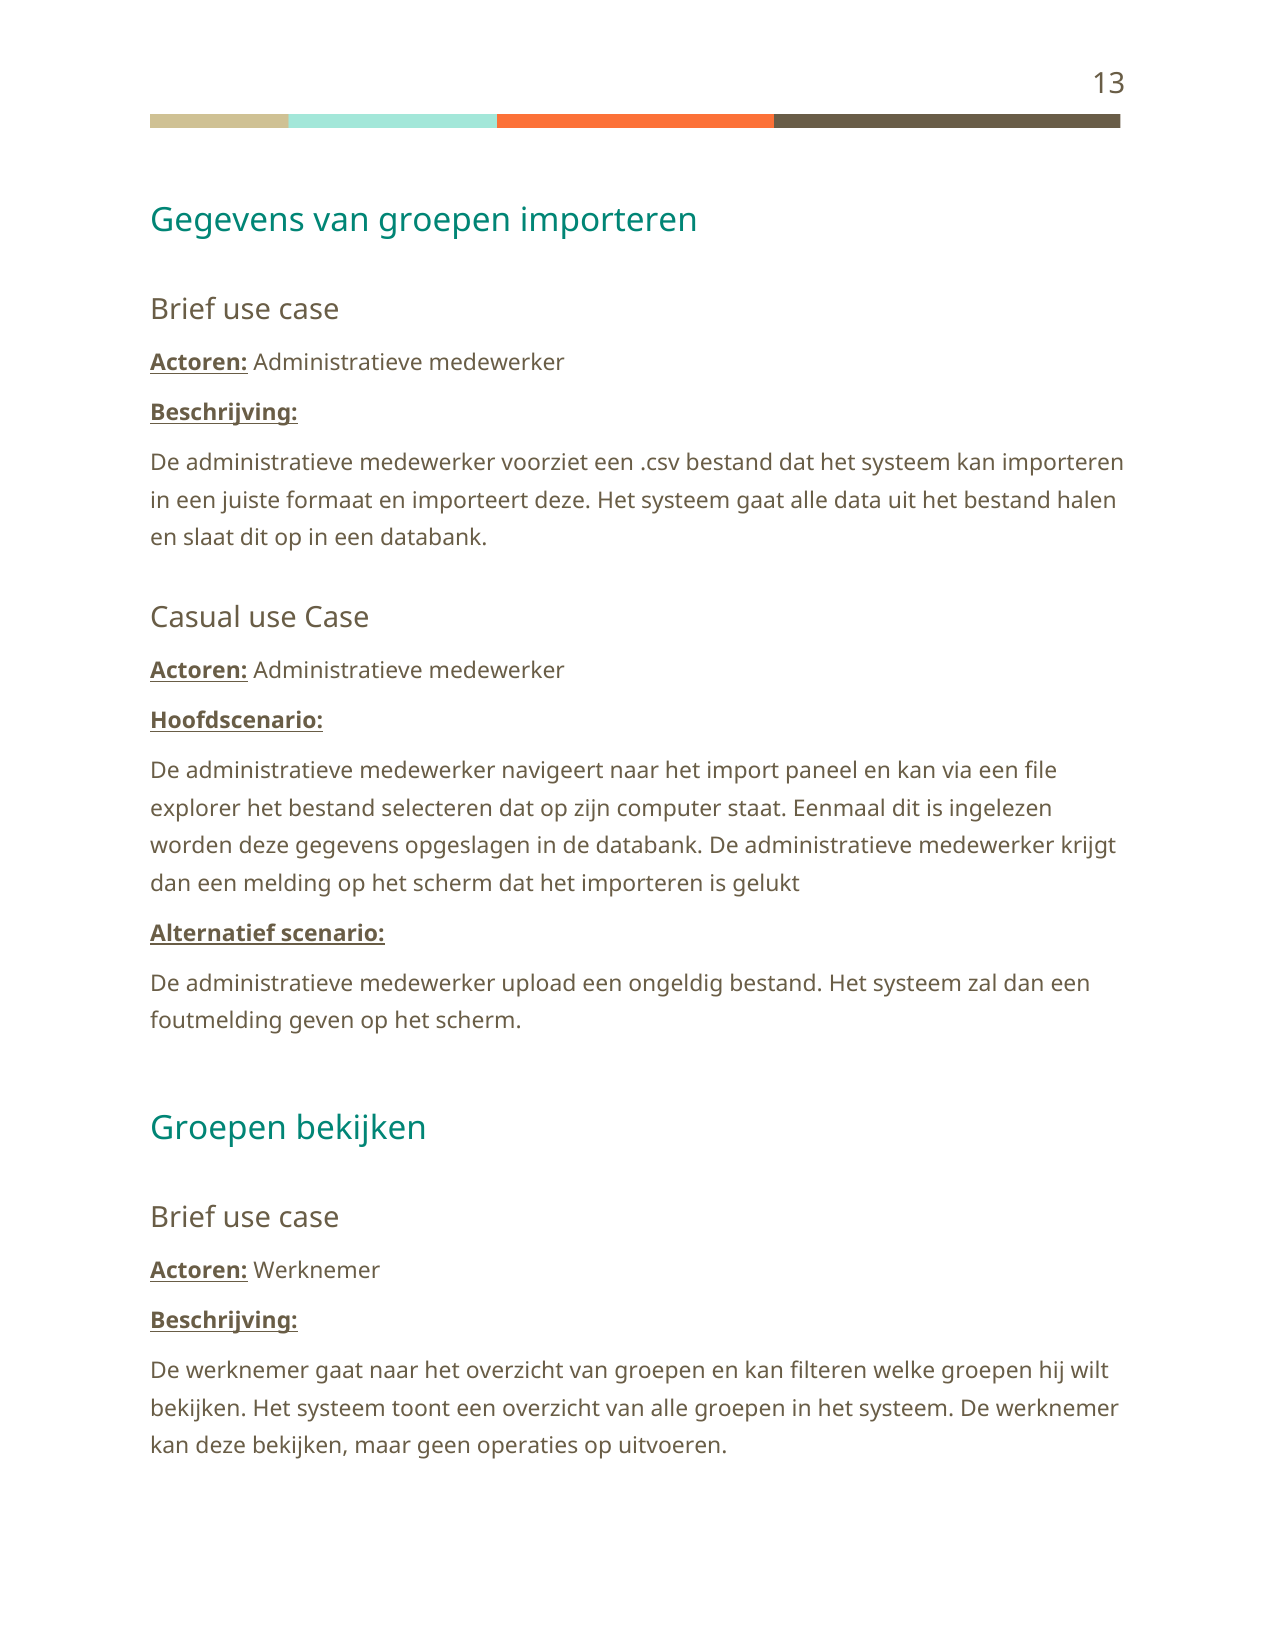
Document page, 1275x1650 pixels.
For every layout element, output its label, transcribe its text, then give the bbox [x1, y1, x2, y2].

text De werknemer gaat naar het overzicht van groepen en kan filteren welke groepen hij wilt bekijken. Het systeem toont een overzicht van alle groepen in het systeem. De werknemer kan deze bekijken, maar geen operaties op uitvoeren. [150, 1354, 1125, 1461]
picture [150, 114, 1121, 128]
subtitle Brief use case [150, 1196, 1125, 1236]
text Beschrijving: [150, 1304, 1125, 1336]
text De administratieve medewerker navigeert naar het import paneel en kan via een file explorer het bestand selecteren dat op zijn computer staat. Eenmaal dit is ingelezen worden deze gegevens opgeslagen in de databank. De administratieve medewerker krijgt dan een melding op het scherm dat het importeren is gelukt [150, 754, 1125, 898]
text Hoofdscenario: [150, 704, 1125, 735]
text Beschrijving: [150, 396, 1125, 427]
text Alternatief scenario: [150, 917, 1125, 948]
text De administratieve medewerker voorziet een .csv bestand dat het systeem kan importeren in een juiste formaat en importeert deze. Het systeem gaat alle data uit het bestand halen en slaat dit op in een databank. [150, 446, 1125, 552]
text Actoren: Administratieve medewerker [150, 346, 1125, 377]
subtitle Brief use case [150, 288, 1125, 328]
subtitle Groepen bekijken [150, 1104, 1125, 1149]
text Actoren: Administratieve medewerker [150, 654, 1125, 685]
subtitle Casual use Case [150, 596, 1125, 636]
text Actoren: Werknemer [150, 1254, 1125, 1286]
text De administratieve medewerker upload een ongeldig bestand. Het systeem zal dan een foutmelding geven op het scherm. [150, 967, 1125, 1035]
subtitle Gegevens van groepen importeren [150, 196, 1125, 241]
